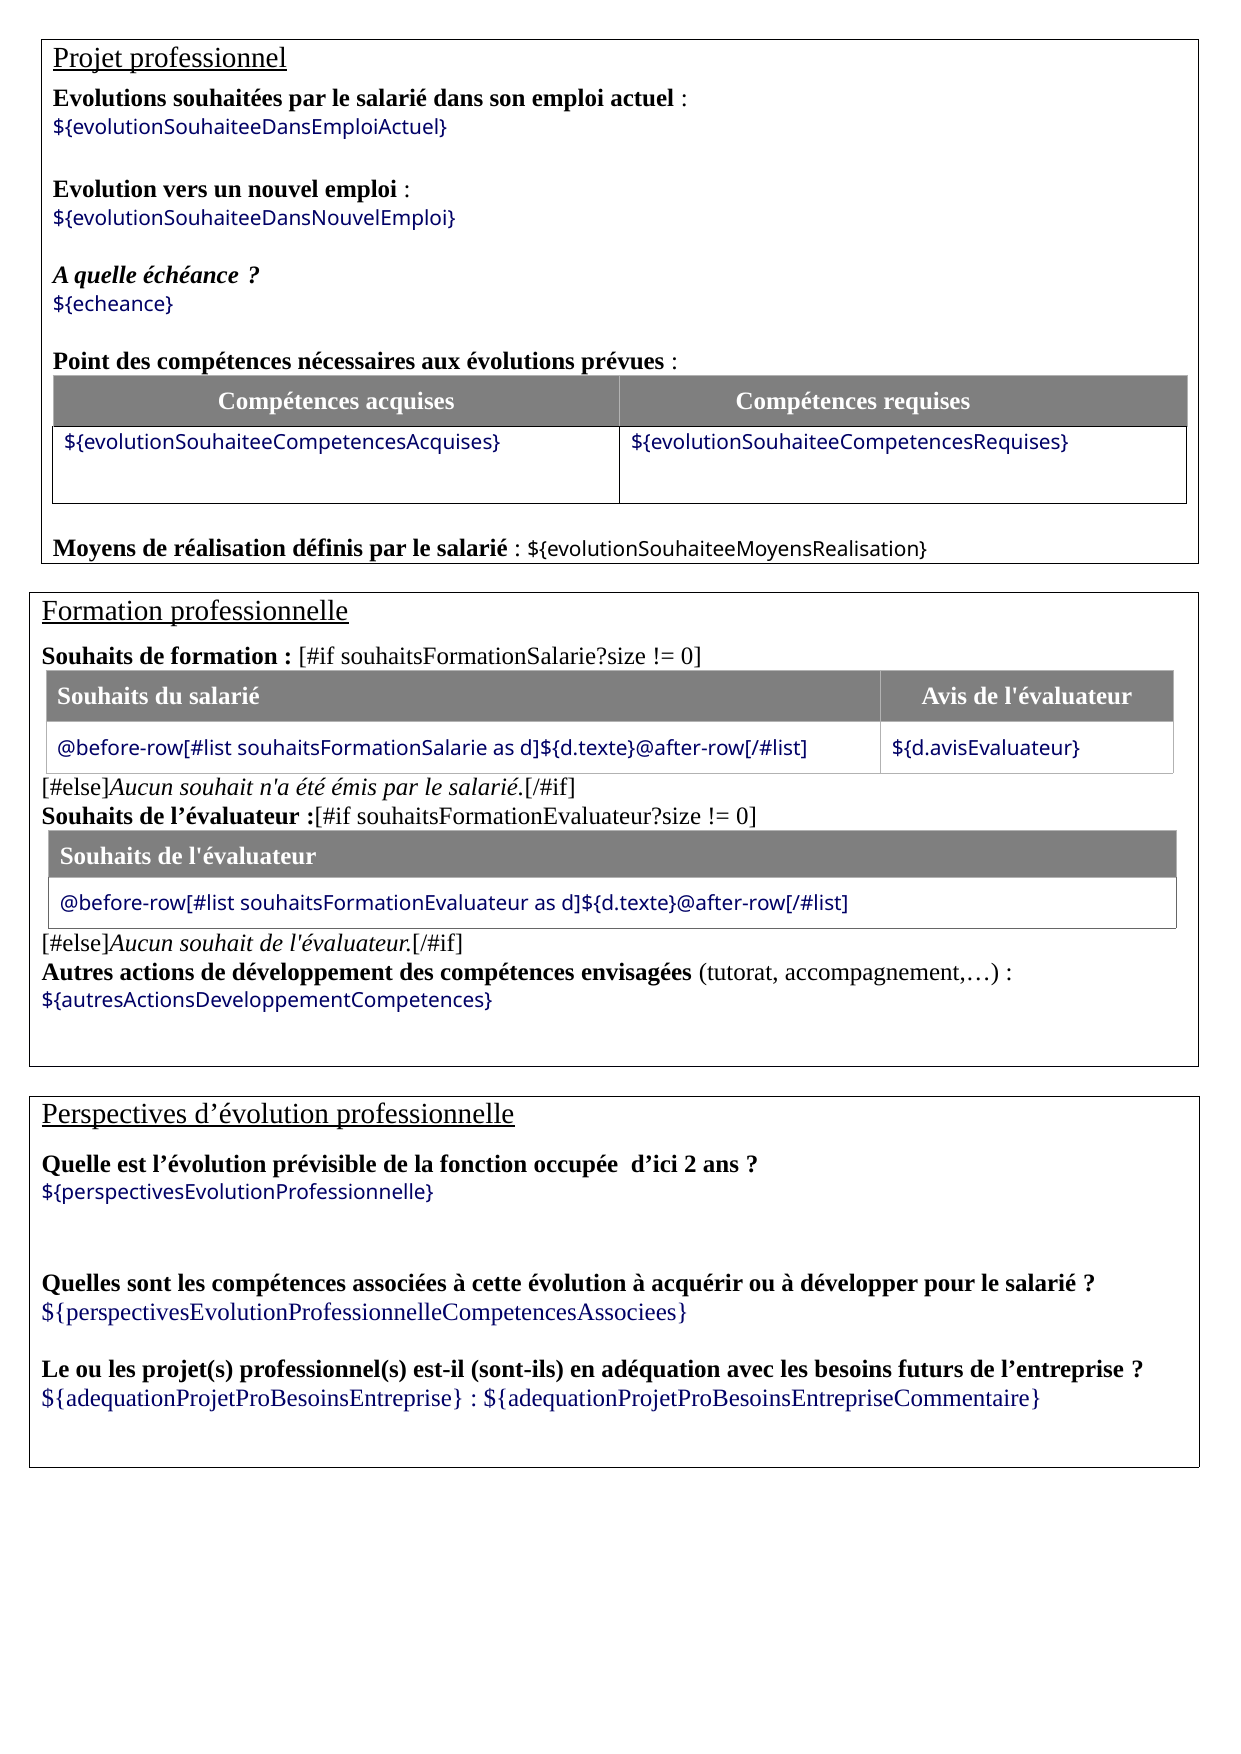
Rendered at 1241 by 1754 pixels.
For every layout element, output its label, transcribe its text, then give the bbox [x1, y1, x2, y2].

table_cell ${evolutionSouhaiteeCompetencesRequises} [620, 427, 1186, 503]
table_header Projet professionnel Evolutions souhaitées par le salarié dans son emploi actuel : ${evolutionSouhaiteeDansEmploiActuel} Evolution vers un nouvel emploi : ${evolutionSouhaiteeDansNouvelEmploi} A quelle échéance ? ${echeance} Point des compétences nécessaires aux évolutions prévues : Moyens de réalisation définis par le salarié : ${evolutionSouhaiteeMoyensRealisation} [42, 40, 1198, 562]
table_cell @before-row[#list souhaitsFormationEvaluateur as d]${d.texte}@after-row[/#list] [49, 878, 1176, 928]
table_cell ${evolutionSouhaiteeCompetencesAcquises} [53, 427, 619, 503]
table_header Perspectives d’évolution professionnelle Quelle est l’évolution prévisible de la fonction occupée d’ici 2 ans ? ${perspectivesEvolutionProfessionnelle} Quelles sont les compétences associées à cette évolution à acquérir ou à développer pour le salarié ? ${perspectivesEvolutionProfessionnelleCompetencesAssociees} Le ou les projet(s) professionnel(s) est-il (sont-ils) en adéquation avec les besoins futurs de l’entreprise ? ${adequationProjetProBesoinsEntreprise} : ${adequationProjetProBesoinsEntrepriseCommentaire} [30, 1097, 1199, 1467]
table_header Formation professionnelle Souhaits de formation : [#if souhaitsFormationSalarie?size != 0] [#else]Aucun souhait n'a été émis par le salarié.[/#if] Souhaits de l’évaluateur :[#if souhaitsFormationEvaluateur?size != 0] [#else]Aucun souhait de l'évaluateur.[/#if] Autres actions de développement des compétences envisagées (tutorat, accompagnement,…) : ${autresActionsDeveloppementCompetences} [30, 593, 1198, 1066]
table_cell ${d.avisEvaluateur} [881, 722, 1173, 772]
table_header Compétences requises [620, 376, 1187, 426]
table_header Avis de l'évaluateur [881, 671, 1173, 721]
table_header Souhaits du salarié [47, 671, 880, 721]
table_header Compétences acquises [54, 376, 619, 426]
table_header Souhaits de l'évaluateur [49, 831, 1176, 877]
table_cell @before-row[#list souhaitsFormationSalarie as d]${d.texte}@after-row[/#list] [47, 722, 880, 772]
